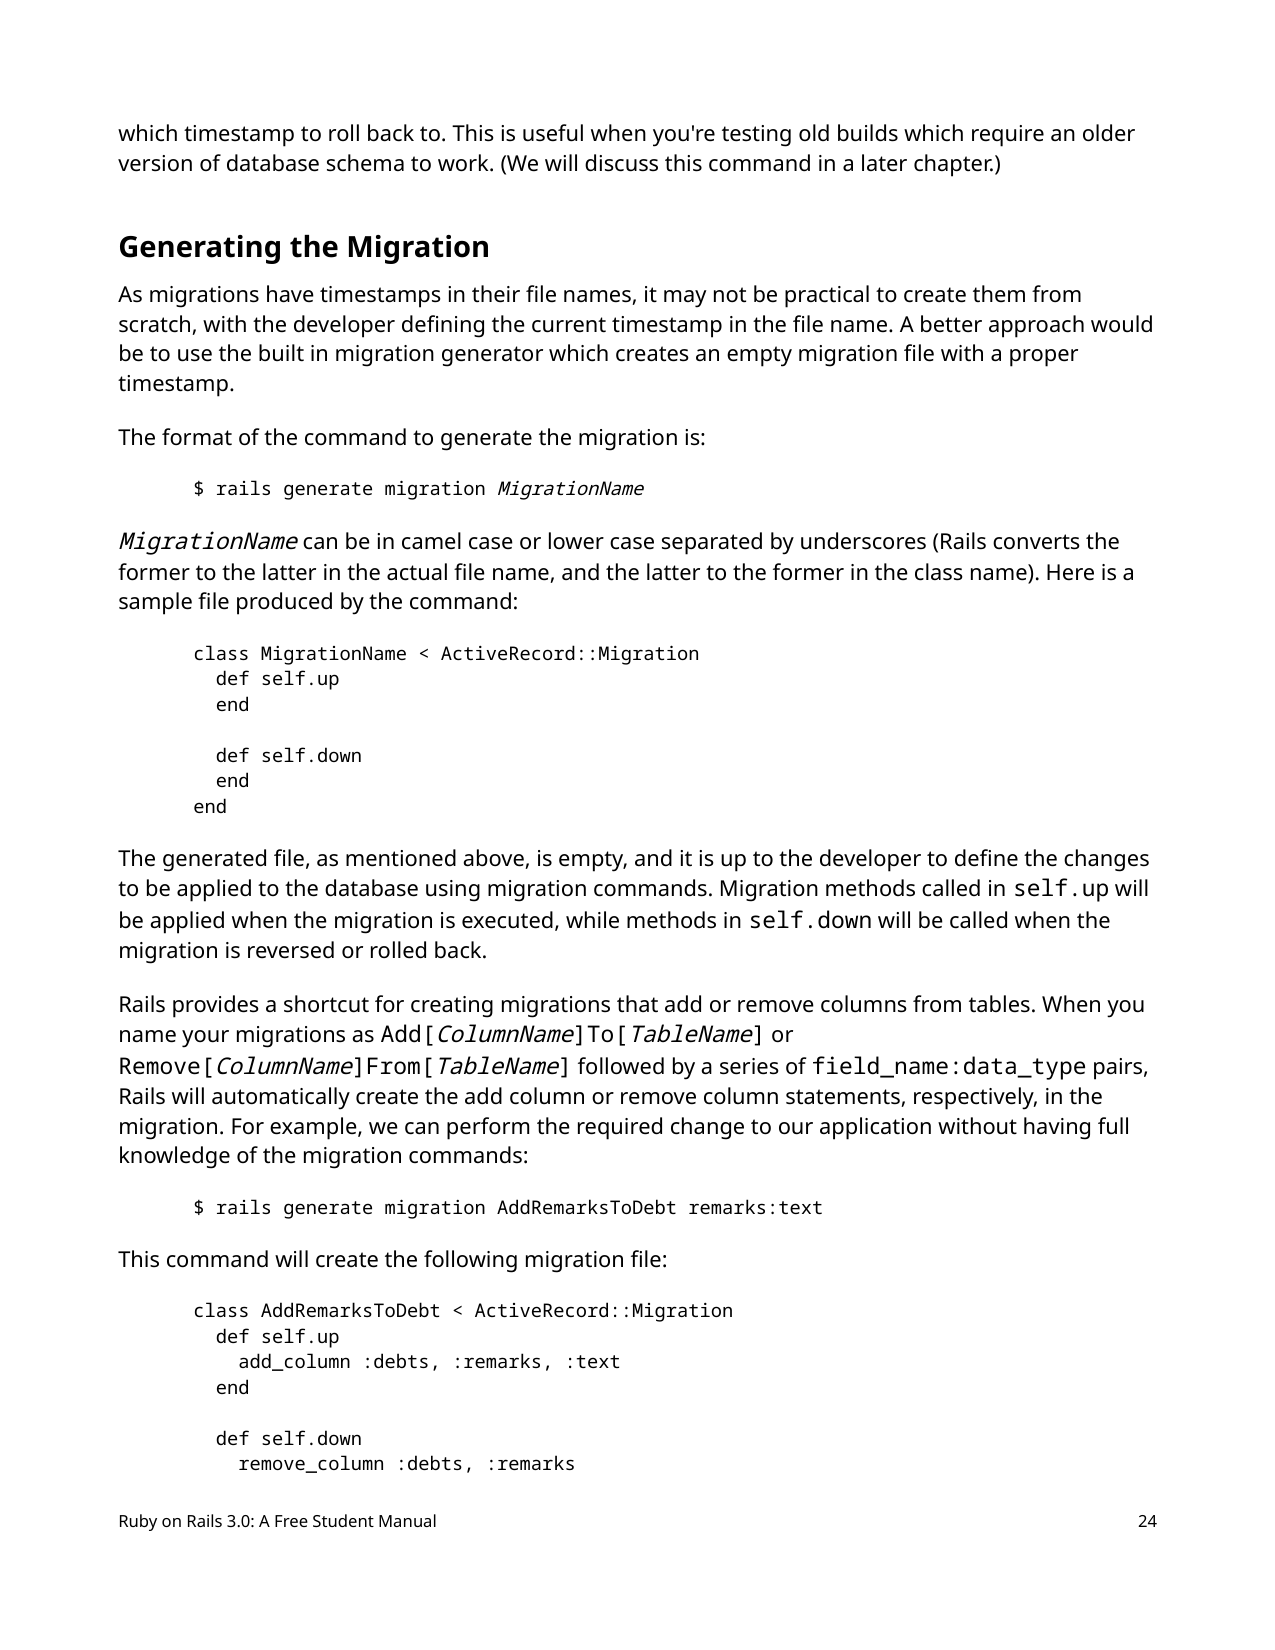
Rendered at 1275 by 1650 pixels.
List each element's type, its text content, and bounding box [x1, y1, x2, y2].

text This command will create the following migration file: [118, 1244, 1157, 1273]
text class AddRemarksToDebt < ActiveRecord::Migration def self.up add_column :debts, :remarks, :text end def self.down remove_column :debts, :remarks [193, 1297, 1157, 1476]
text class MigrationName < ActiveRecord::Migration def self.up end def self.down end end [193, 640, 1157, 819]
text The format of the command to generate the migration is: [118, 422, 1157, 452]
text The generated file, as mentioned above, is empty, and it is up to the developer to define the changes to be applied to the database using migration commands. Migration methods called in self.up will be applied when the migration is executed, while methods in self.down will be called when the migration is reversed or rolled back. [118, 843, 1157, 965]
text which timestamp to roll back to. This is useful when you're testing old builds which require an older version of database schema to work. (We will discuss this command in a later chapter.) [118, 118, 1157, 178]
text Rails provides a shortcut for creating migrations that add or remove columns from tables. When you name your migrations as Add[ColumnName]To[TableName] or Remove[ColumnName]From[TableName] followed by a series of field_name:data_type pairs, Rails will automatically create the add column or remove column statements, respectively, in the migration. For example, we can perform the required change to our application without having full knowledge of the migration commands: [118, 989, 1157, 1170]
text $ rails generate migration AddRemarksToDebt remarks:text [193, 1194, 1157, 1220]
subtitle Generating the Migration [118, 227, 1157, 266]
text As migrations have timestamps in their file names, it may not be practical to create them from scratch, with the developer defining the current timestamp in the file name. A better approach would be to use the built in migration generator which creates an empty migration file with a proper timestamp. [118, 279, 1157, 398]
text MigrationName can be in camel case or lower case separated by underscores (Rails converts the former to the latter in the actual file name, and the latter to the former in the class name). Here is a sample file produced by the command: [118, 525, 1157, 616]
text $ rails generate migration MigrationName [193, 476, 1157, 501]
